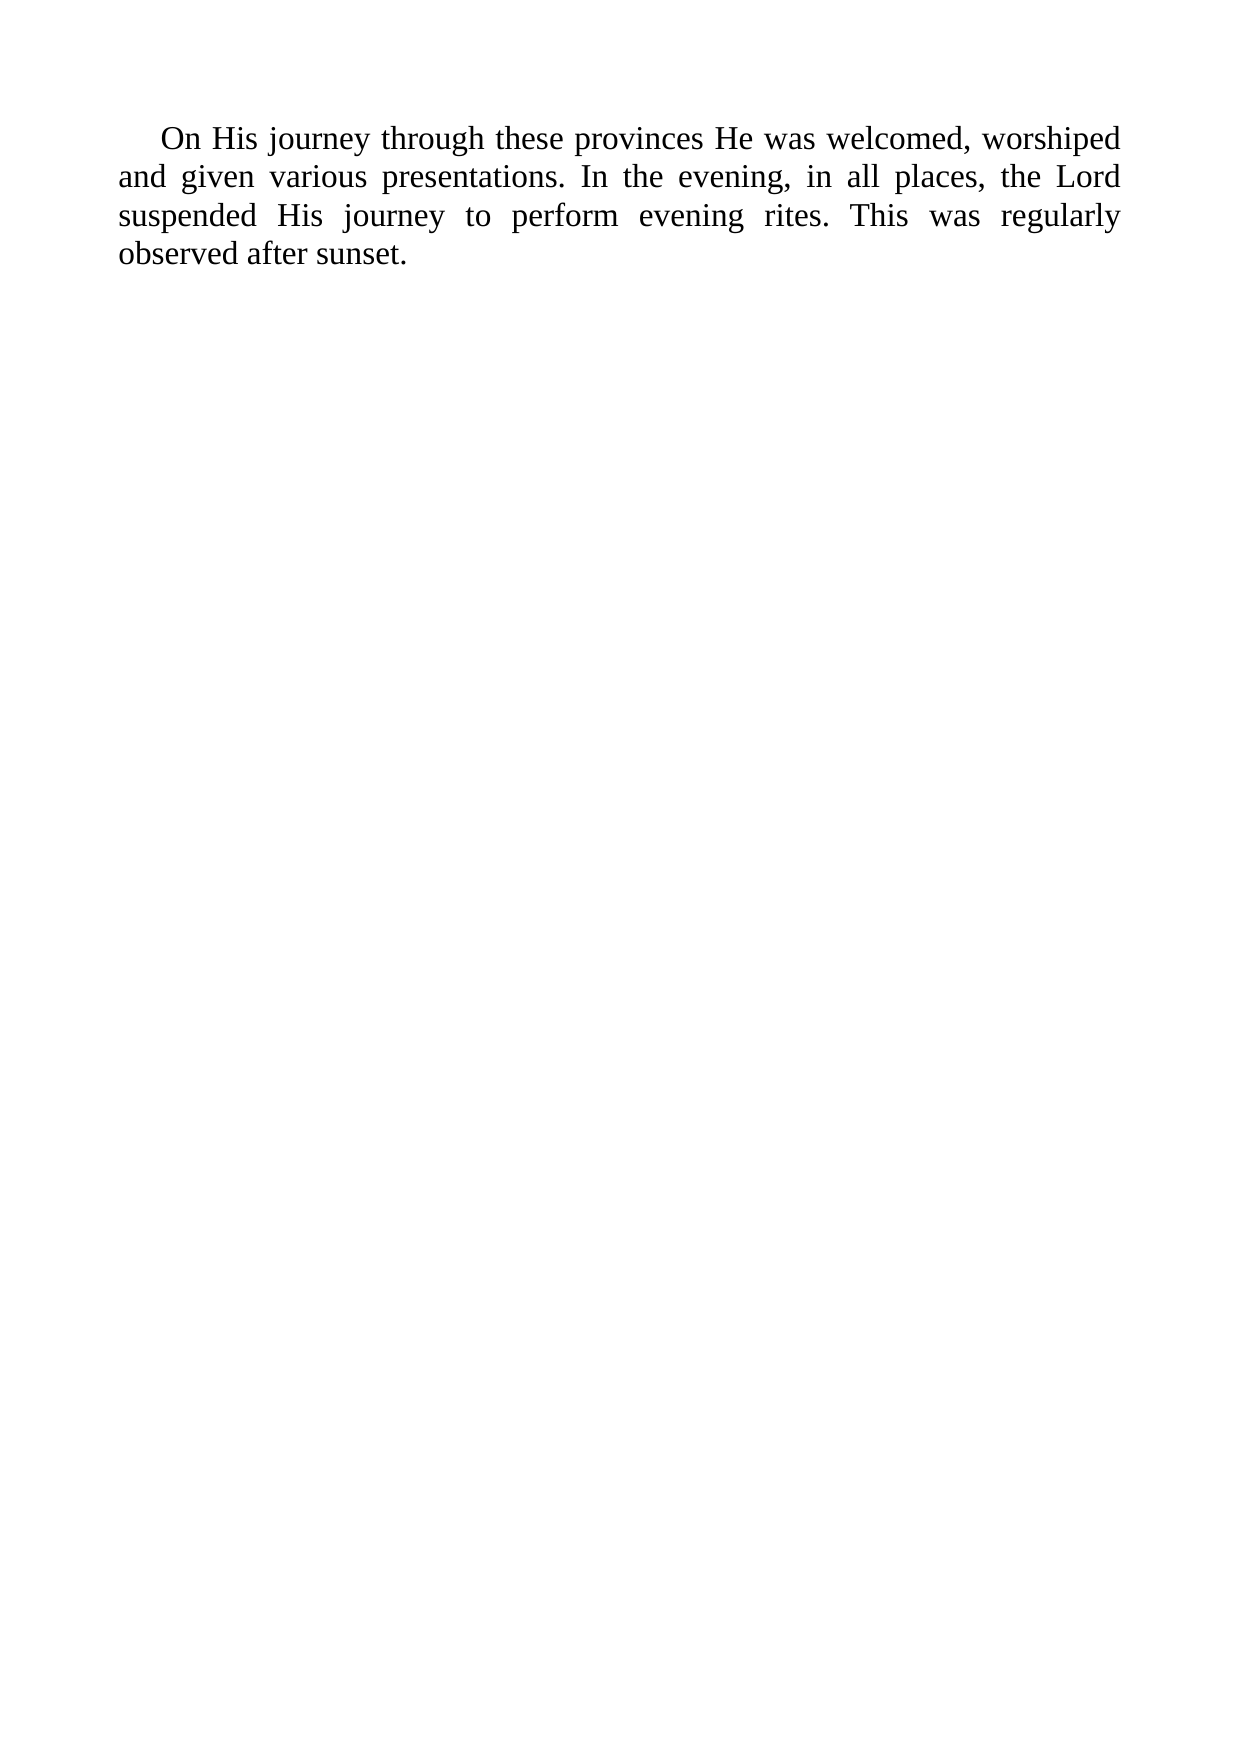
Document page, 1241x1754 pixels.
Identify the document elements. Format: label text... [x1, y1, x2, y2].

text On His journey through these provinces He was welcomed, worshiped and given various presentations. In the evening, in all places, the Lord suspended His journey to perform evening rites. This was regularly observed after sunset. [118, 118, 1122, 271]
